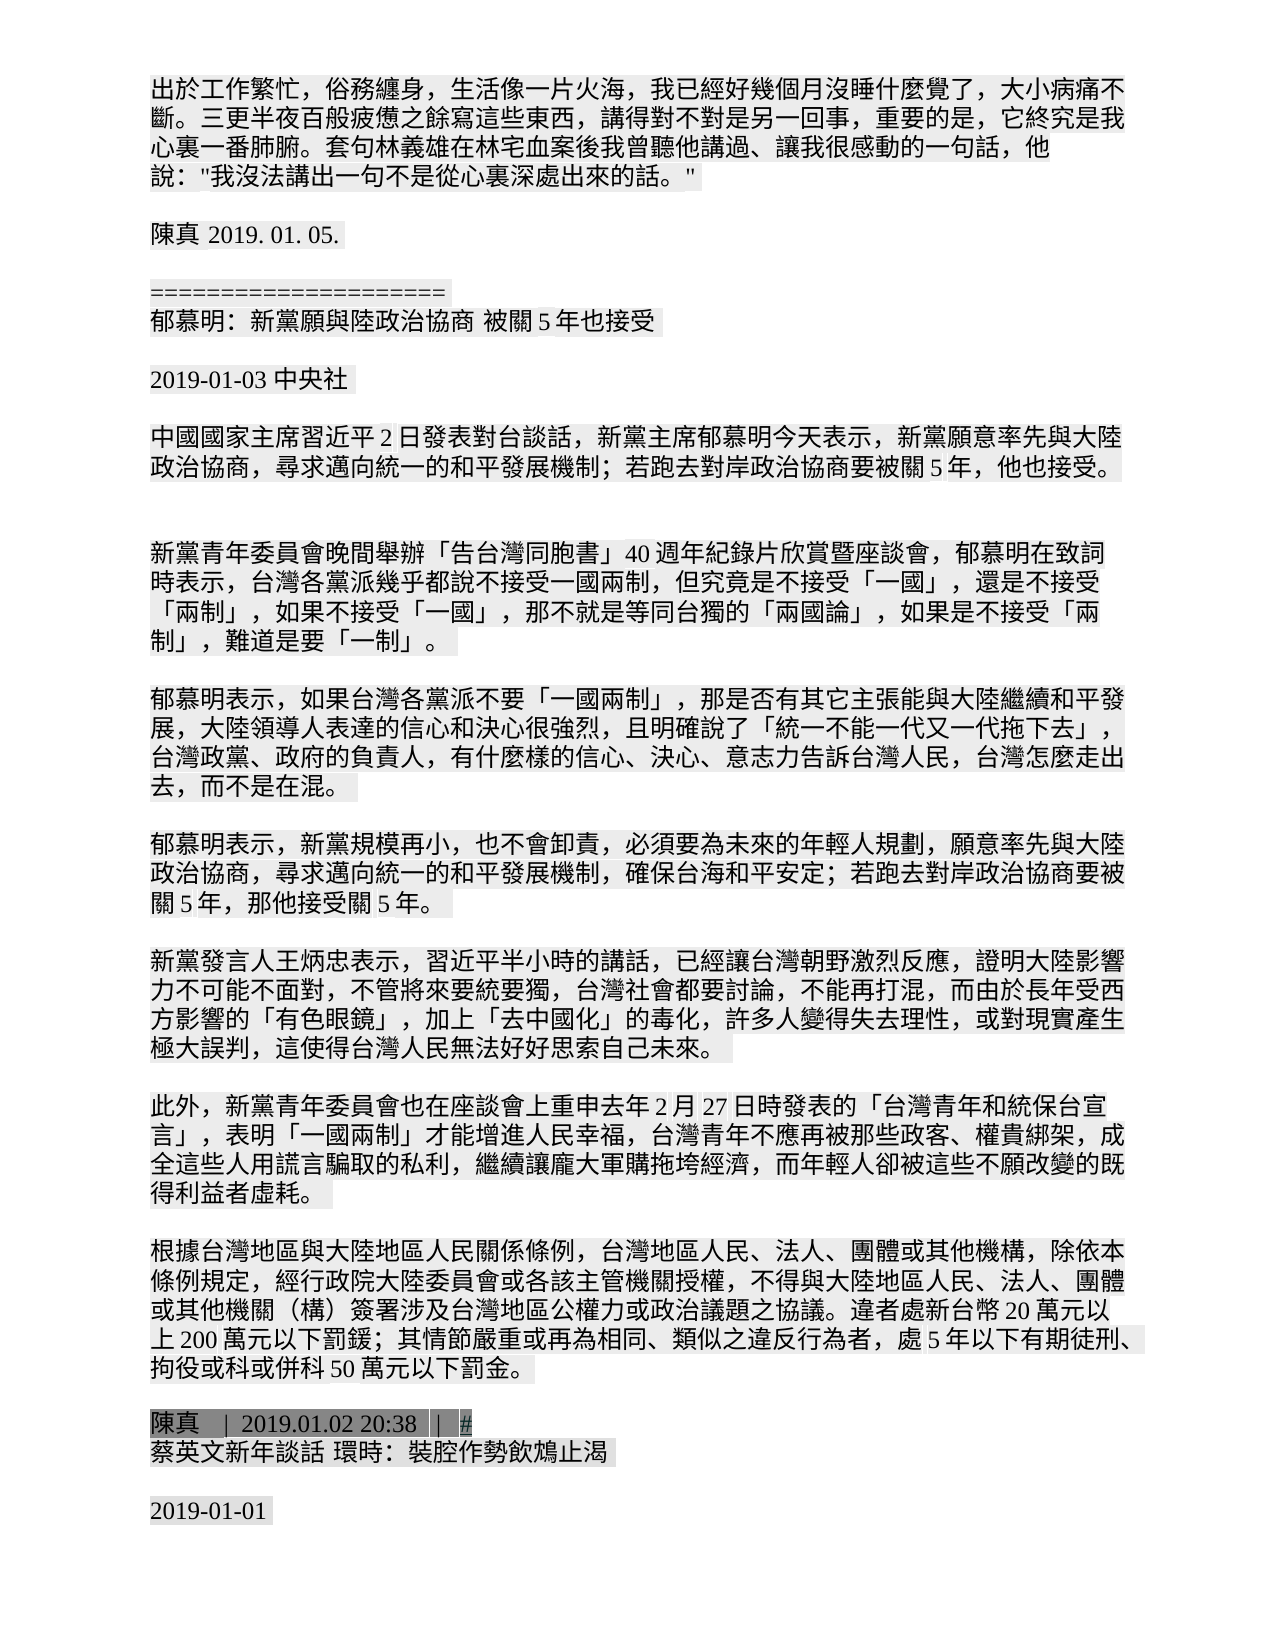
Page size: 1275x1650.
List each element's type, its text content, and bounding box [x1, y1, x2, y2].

text 蔡英文新年談話 環時：裝腔作勢飲鴆止渴 2019-01-01 聯合報 記者林宸誼╱即時報導 蔡英文1日發表新年談話，提出「四個必須」和「三道防護」，人民日報旗下鷹派媒體環球時報，以「蔡英文新年談話裝腔作勢自欺欺人」為題發表社評表示，所有大陸分析人士都認為，蔡英文的態度朝著向深綠方向靠攏，新年談話已經接近了陳水扁時期的「一邊一國」論，究其原因，九合一選舉慘敗後，蔡英文飲鴆止渴，看來要用加強操弄兩岸議題延續政治生命。 社評指出，蔡英文的講話充滿了欺騙和胡攪蠻纏，「中華民國台灣」存在全世界現在只有17個小國承認，哪個大國予以承認了？難道該正視這一現實的不是台灣嗎？ 此外，台灣施行什麼政治制度，大陸尊重，但台灣的區域性制度不能挑戰中國的領土完整，試圖用「民主」方式將台灣分裂出去，這是打錯了算盤，台灣的前途要由14億全體中國人民共同決定，它在法理上就不屬於台灣居民的特權。 社評認為，民進黨經常說一些天花亂墜的假話空話，他們騙不了大陸人，對台灣民眾也越來越失效，但好像把他們自己騙得不輕。蔡英文像是把這些鬼話當政治護身符念，好像她讀得多麼慷慨激昂，民進黨的極端主張就能生出多大力量一樣。 事實證明，民進黨就是台海和平與穩定的長期破壞者，蔡英文本人也正在撕去自己「維持兩岸現狀」的偽裝，尤其糟糕的是，民進黨當局還嚴重缺少政治理性，在九合一選舉已經發出台灣民眾要民生成就、不贊成激化兩岸關係信號的情況下，蔡英文卻走上陳水扁已經失敗過一次的推升兩岸關係緊張的老路，試圖用更激進的方式突圍。 社評指出，民進黨有一個嚴重誤判，那就是透過充當美國印太戰略的棋子來實現自保，當日本、印度都在大力緩和與大陸關係的時候，他們卻在賭美中關係緊張對台灣進一步「去中國化」的推動和保護效應，只要華盛頓支持，就可以為所欲為，無所不能。 他們忘記了一個基本現實，台灣是大陸的核心利益，同時卻只是美國阻撓中國崛起的一個抓手，大陸隨時可以將自己捍衛領土完整的決心付諸實施，美國卻要不斷斟酌與大陸對抗的代價，華盛頓不會為了台灣與北京拼命，儘管他們不反對、甚至願意看到台灣自告奮勇充當執行美國戰略的炮灰。 美國總統川普日前簽署了「2018年亞洲再保證倡議法」，該法對美國對台軍售、鼓勵資深官員訪問臺灣等做了進一步闡述，這對台灣激進勢力會產生新的鼓舞，但該法最多是配合美對華戰略打出的又一張牌，而非華盛頓真的宣示要為「台獨」勢力兩肋插刀。 如果台灣一意孤行，朝著與大陸對抗的方向走，台海最終有可能形成高烈度的軍事危機，屆時中國大陸的戰略決心將是最堅定的，無論兩岸開打還是中美軍事對抗成為現實，最先遭到毀滅性衝擊的將是台灣。 不會有台灣民眾願意為了所謂獨立跟著民進黨，而且確信充滿了政治自私的民進黨高官們大都是一群草包，他們根本就沒有真正的意志領導一場「獨立戰爭」。 既沒有能力又缺勇氣，台灣就請不要裝好漢了，隨著大陸實力日強，台海局勢的主導權和主動權已經牢牢掌握在大陸方面的手中，台獨越來越成為圍繞選舉利益而操弄的遊戲，完全失去了現實可能性。 蔡英文的新年談話既違背了歷史潮流，也不合台灣民意，它是今年元旦全世界最虛偽、最裝腔作勢的一個談話，大陸方面自然會對它嗤之以鼻。 [150, 1438, 1125, 1553]
text 陳真 | 2019.01.02 20:38 | # [150, 1409, 1125, 1438]
text 在兩岸問題上，國民黨和民進黨其實完全沒有差別，無非就是美國養的兩條狗，差別只是綠色的那一隻比較狗腿，比較下流而貪婪，藍的這一隻比較含蓄，但聽話的本質並無兩樣。當我們被迫只能在這兩條走狗之間擇其一時，究竟選誰比較有利於統一，其實連我也說不準。 就個人道德層面來看，國民黨人毫無疑問遠勝綠色的人渣黨這些下三濫歹徒。但若就國際局勢之大是大非來說，選誰比較好就很難講了。為什麼呢？因為台灣人雖然務實，但他所能務的 "實"，距離相當短淺，只及於眼前三寸，稍遠一點就看不見了。 簡單說，台灣人(特別是年輕一代)儘管嘴裏囂張，卻是行動的侏儒，並不具有強烈的意識形態，而比較像是一種人云亦云，從眾性很強，也就是台語所謂 "西瓜偎大邊"，哪邊人多勢眾就往哪邊靠，主流吹什麼風，他就舉什麼旗；別說拋頭爐灑熱血，就算只是拔一毛而能利天下，他也不會樂意的。講難聽就是投機性格很強：窩囊，膽小，自私，利之所在爭先恐後，遇有倒霉事則逃得比誰都快。成語說 "濟弱扶傾"，台灣人卻剛好相反，遇強則弱，遇弱則強，特別喜歡打落水狗，搞集體霸凌。 投機性格講好聽就是現實感很強，很懂得趨吉避凶，所謂什麼理念啦、理想啦，其實都只是一種裝飾品，一種損人工具，缺乏實質意義。台灣人並沒有意識形態掛帥的剛烈性格，反倒相當務實。在政治上這是好事，問題是，台灣人所務之實非常短淺。當他覺得日子不好過，錢賺少了，他就會覺得統一也不錯啊，兩岸交流很棒啊，有錢賺啊。但是，當兩岸又開始交流，日子慢慢又變好了時，他又會開始覺得好日子只是一種常態，然後又會開始鬼叫一些什麼 "勇敢的台灣人"，捍衛什麼 "台灣主權與台灣人的尊嚴"，開始耍嘴皮羞辱對岸同胞等等等。他似乎沒辦法在一種長久而有效的思維架構下去理解事情，從而做出合乎現實理性的判斷。 很多數據可以證明這一點。比方說，兩岸關係最好的馬英九時期，台灣人從大陸得到許多好處，卻反而是台灣人最仇視大陸的一段時期。反之，人渣黨當家，台灣人對大陸的認同感卻反而谷底翻揚。 我想說的是：政治、經濟或社會種種，凡是有關人之事務，理性主義終究應該是一切思考與抉擇的基礎，除了打算盤考量利害與現實之外，同時也包含對於基本價值的善惡抉擇。當一個社會的普遍成員缺乏這樣一種思維屬性時，你其實很難對將來抱持樂觀。當我們沒法透過理性來解決問題時，最後唯一能起作用的就是武力。 幾十年來，台灣在一種充滿嬉戲囂鬧與娛樂效果的選舉政治下，養成一種對於公眾事務的兒戲文化，整天耍嘴皮，搞KUSO，政治缺乏任何嚴肅性，反倒很像綜藝節目。這樣一種兒戲政治，終究得在各種真實的痛苦中清醒，被迫認清現實。我相信這一天很快就會來臨。我們似乎也只能期待，這些原本可以避免的痛苦，可以減到最低，而不要以可怕的悲劇收場。 島內人們似乎總是以為鮮血為底、彈火硝煙的國際新聞場景離我們很遠，但你不妨費點心思仔細去看看真實的世界，看看各種研究，各種報告，各方說法，看看世人究竟如何看待這塊島嶼的可能命運，其中有多少人是樂觀的呢？ 我對島嶼的將來自然有既定的看法，那就是儘快統一，儘快進行政治談判，儘快達成長治久安的和平協議及統一進程。但在某個意義上來說，我的看法其實無關緊要，但這並非因為我的看法很可能是錯的，而是因為我相信，你我之理性能力理應相去不遠，任何人只要願意當真看待事物之嚴肅性，自然就會得到一個彼此相去不遠的看法。 換句話說，在我們進行一切議論之前，我們得先當真才行，take it seriously，因為那事關我們及下一代的生命財產，事關善惡價值，事關做為一個人應該怎麼跟人活在這世界上的問題。 出於工作繁忙，俗務纏身，生活像一片火海，我已經好幾個月沒睡什麼覺了，大小病痛不斷。三更半夜百般疲憊之餘寫這些東西，講得對不對是另一回事，重要的是，它終究是我心裏一番肺腑。套句林義雄在林宅血案後我曾聽他講過、讓我很感動的一句話，他說："我沒法講出一句不是從心裏深處出來的話。" 陳真 2019. 01. 05. ===================== 郁慕明：新黨願與陸政治協商 被關5年也接受 2019-01-03 中央社 中國國家主席習近平2日發表對台談話，新黨主席郁慕明今天表示，新黨願意率先與大陸政治協商，尋求邁向統一的和平發展機制；若跑去對岸政治協商要被關5年，他也接受。 新黨青年委員會晚間舉辦「告台灣同胞書」40週年紀錄片欣賞暨座談會，郁慕明在致詞時表示，台灣各黨派幾乎都說不接受一國兩制，但究竟是不接受「一國」，還是不接受「兩制」，如果不接受「一國」，那不就是等同台獨的「兩國論」，如果是不接受「兩制」，難道是要「一制」。 郁慕明表示，如果台灣各黨派不要「一國兩制」，那是否有其它主張能與大陸繼續和平發展，大陸領導人表達的信心和決心很強烈，且明確說了「統一不能一代又一代拖下去」，台灣政黨、政府的負責人，有什麼樣的信心、決心、意志力告訴台灣人民，台灣怎麼走出去，而不是在混。 郁慕明表示，新黨規模再小，也不會卸責，必須要為未來的年輕人規劃，願意率先與大陸政治協商，尋求邁向統一的和平發展機制，確保台海和平安定；若跑去對岸政治協商要被關5年，那他接受關5年。 新黨發言人王炳忠表示，習近平半小時的講話，已經讓台灣朝野激烈反應，證明大陸影響力不可能不面對，不管將來要統要獨，台灣社會都要討論，不能再打混，而由於長年受西方影響的「有色眼鏡」，加上「去中國化」的毒化，許多人變得失去理性，或對現實產生極大誤判，這使得台灣人民無法好好思索自己未來。 此外，新黨青年委員會也在座談會上重申去年2月27日時發表的「台灣青年和統保台宣言」，表明「一國兩制」才能增進人民幸福，台灣青年不應再被那些政客、權貴綁架，成全這些人用謊言騙取的私利，繼續讓龐大軍購拖垮經濟，而年輕人卻被這些不願改變的既得利益者虛耗。 根據台灣地區與大陸地區人民關係條例，台灣地區人民、法人、團體或其他機構，除依本條例規定，經行政院大陸委員會或各該主管機關授權，不得與大陸地區人民、法人、團體或其他機關（構）簽署涉及台灣地區公權力或政治議題之協議。違者處新台幣20萬元以上200萬元以下罰鍰；其情節嚴重或再為相同、類似之違反行為者，處5年以下有期徒刑、拘役或科或併科50萬元以下罰金。 [150, 75, 1125, 1384]
